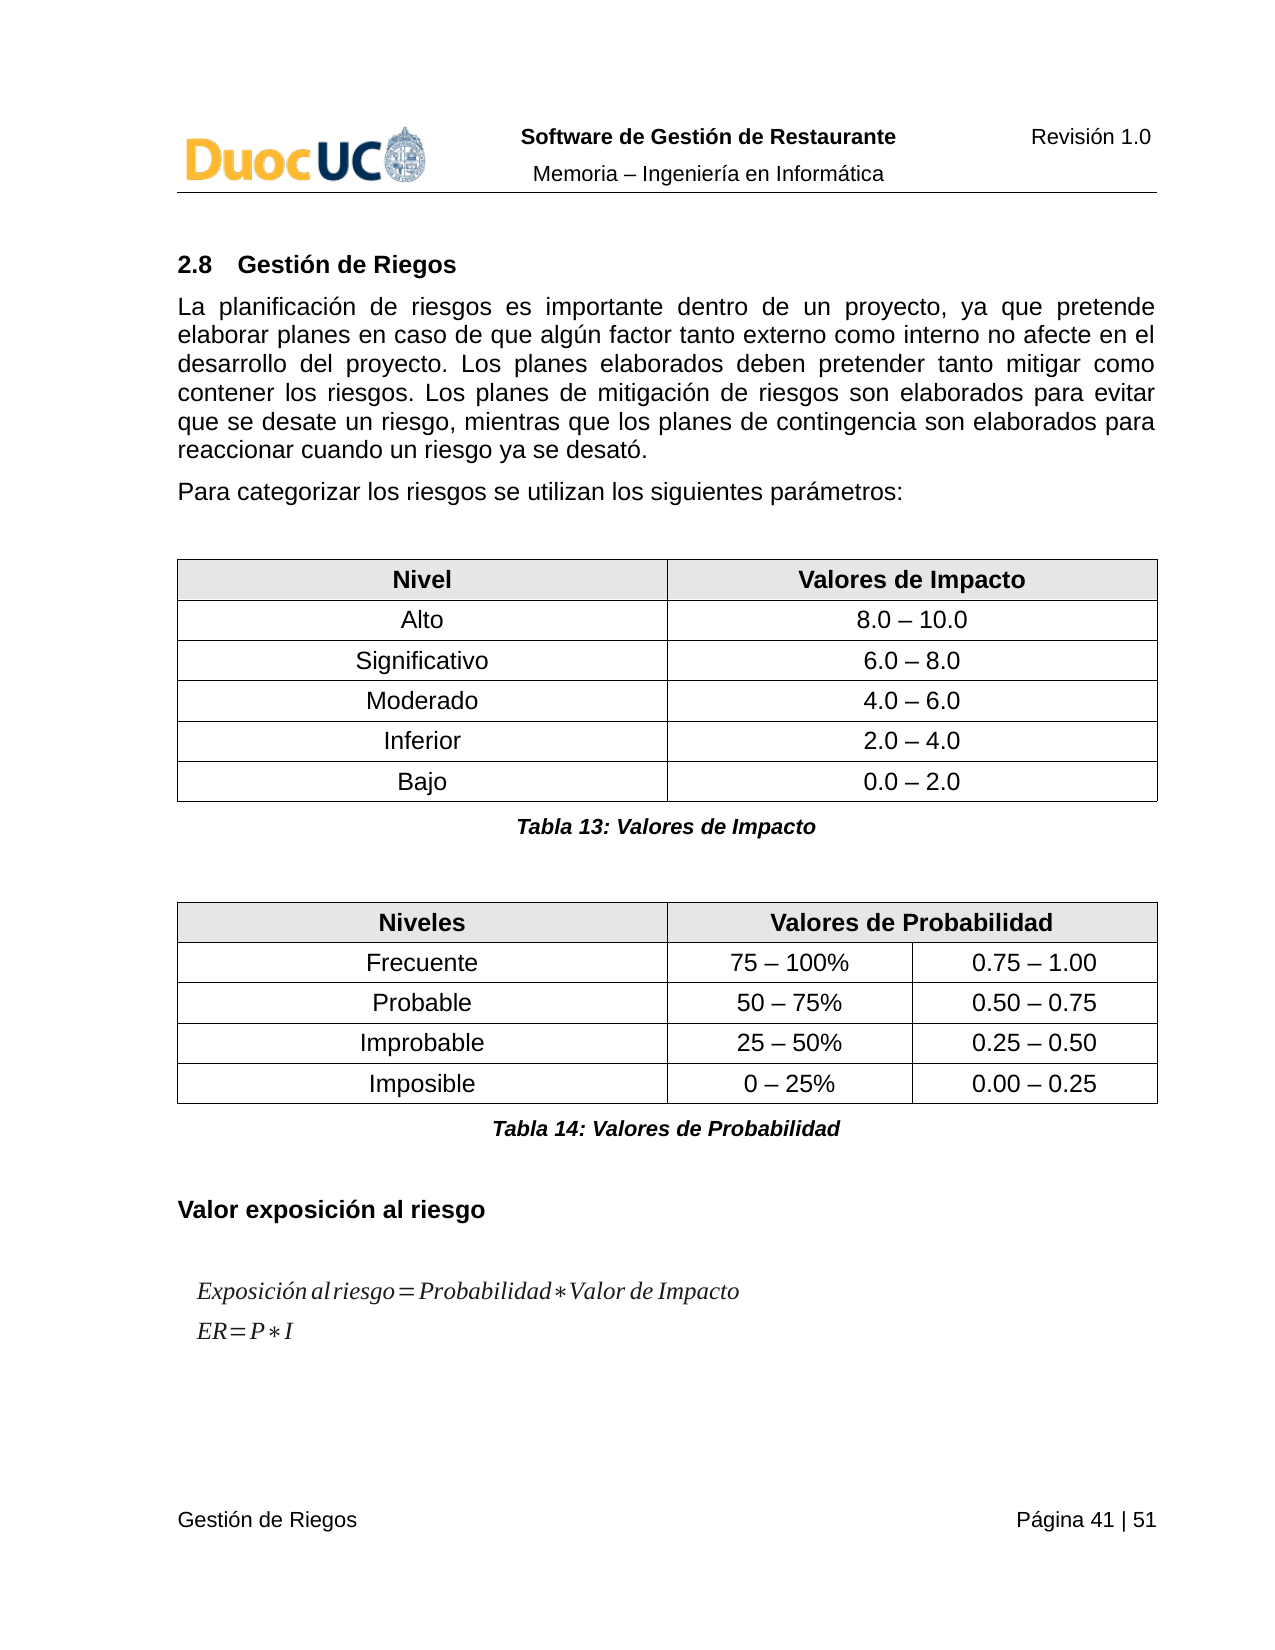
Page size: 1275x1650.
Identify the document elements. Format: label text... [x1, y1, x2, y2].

table_header Nivel [178, 560, 667, 599]
picture [182, 123, 426, 187]
table_cell 2.0 – 4.0 [668, 722, 1157, 761]
table_header Valores de Probabilidad [668, 903, 1157, 942]
table_cell Significativo [178, 641, 667, 680]
table_cell Inferior [178, 722, 667, 761]
table_header Niveles [178, 903, 667, 942]
table_cell Probable [178, 983, 667, 1023]
text Para categorizar los riesgos se utilizan los siguientes parámetros: [177, 477, 1157, 506]
table_cell 0.00 – 0.25 [913, 1064, 1157, 1103]
table_cell 0.75 – 1.00 [913, 943, 1157, 982]
table_cell 75 – 100% [668, 943, 912, 982]
table_cell 0.25 – 0.50 [913, 1024, 1157, 1063]
text La planificación de riesgos es importante dentro de un proyecto, ya que pretende elaborar planes en caso de que algún factor tanto externo como interno no afecte en el desarrollo del proyecto. Los planes elaborados deben pretender tanto mitigar como contener los riesgos. Los planes de mitigación de riesgos son elaborados para evitar que se desate un riesgo, mientras que los planes de contingencia son elaborados para reaccionar cuando un riesgo ya se desató. [177, 292, 1157, 464]
table_cell 4.0 – 6.0 [668, 681, 1157, 721]
table_cell 25 – 50% [668, 1024, 912, 1063]
table_cell Moderado [178, 681, 667, 721]
table_cell Imposible [178, 1064, 667, 1103]
text Valor exposición al riesgo [177, 1195, 1157, 1223]
table_cell Frecuente [178, 943, 667, 982]
table_cell 50 – 75% [668, 983, 912, 1023]
text Tabla 14: Valores de Probabilidad [177, 1116, 1157, 1141]
text Tabla 13: Valores de Impacto [177, 814, 1157, 839]
table_cell Improbable [178, 1024, 667, 1063]
subtitle Gestión de Riegos [177, 251, 1157, 279]
table_cell 6.0 – 8.0 [668, 641, 1157, 680]
table_cell 8.0 – 10.0 [668, 601, 1157, 640]
table_cell Alto [178, 601, 667, 640]
table_header Valores de Impacto [668, 560, 1157, 599]
table_cell Bajo [178, 762, 667, 801]
table_cell 0.50 – 0.75 [913, 983, 1157, 1023]
table_cell 0 – 25% [668, 1064, 912, 1103]
table_cell 0.0 – 2.0 [668, 762, 1157, 801]
